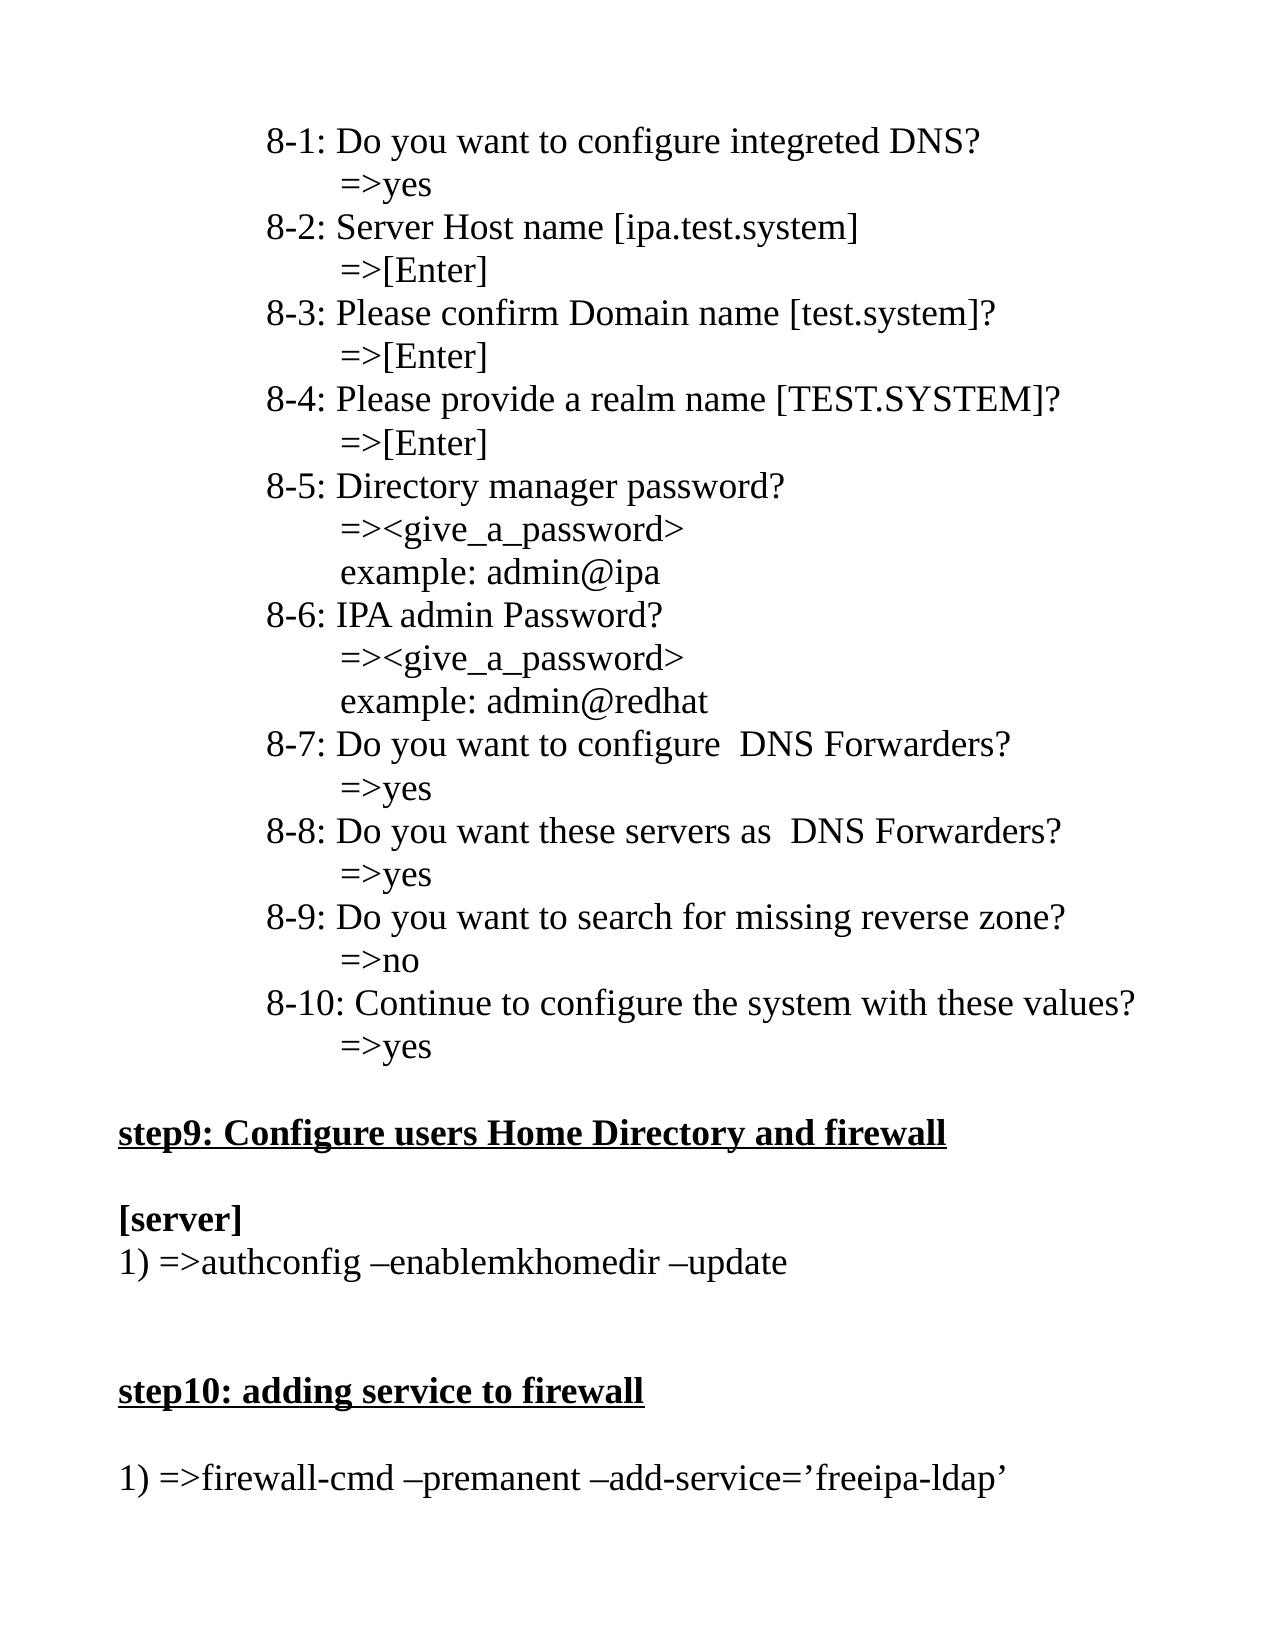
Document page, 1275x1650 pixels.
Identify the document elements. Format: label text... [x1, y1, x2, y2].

text =>yes [118, 1024, 1157, 1067]
text =>[Enter] [118, 247, 1157, 291]
text =>no [118, 937, 1157, 981]
text [server] [118, 1196, 1157, 1239]
text example: admin@redhat [118, 679, 1157, 722]
text =><give_a_password> [118, 506, 1157, 549]
text 8-3: Please confirm Domain name [test.system]? [118, 291, 1157, 334]
text 8-5: Directory manager password? [118, 463, 1157, 506]
text =>yes [118, 161, 1157, 204]
text 8-4: Please provide a realm name [TEST.SYSTEM]? [118, 377, 1157, 420]
text 8-7: Do you want to configure DNS Forwarders? [118, 722, 1157, 765]
text 8-1: Do you want to configure integreted DNS? [118, 118, 1157, 161]
text 1) =>firewall-cmd –premanent –add-service=’freeipa-ldap’ [118, 1455, 1157, 1498]
text =>[Enter] [118, 420, 1157, 463]
text =>[Enter] [118, 334, 1157, 377]
text example: admin@ipa [118, 549, 1157, 592]
text 8-6: IPA admin Password? [118, 592, 1157, 636]
text =>yes [118, 851, 1157, 894]
text =>yes [118, 765, 1157, 808]
text 8-10: Continue to configure the system with these values? [118, 981, 1157, 1024]
text 8-2: Server Host name [ipa.test.system] [118, 204, 1157, 247]
text step10: adding service to firewall [118, 1369, 1157, 1412]
text 8-9: Do you want to search for missing reverse zone? [118, 894, 1157, 937]
text =><give_a_password> [118, 636, 1157, 679]
text 8-8: Do you want these servers as DNS Forwarders? [118, 808, 1157, 851]
text step9: Configure users Home Directory and firewall [118, 1110, 1157, 1153]
text 1) =>authconfig –enablemkhomedir –update [118, 1239, 1157, 1282]
